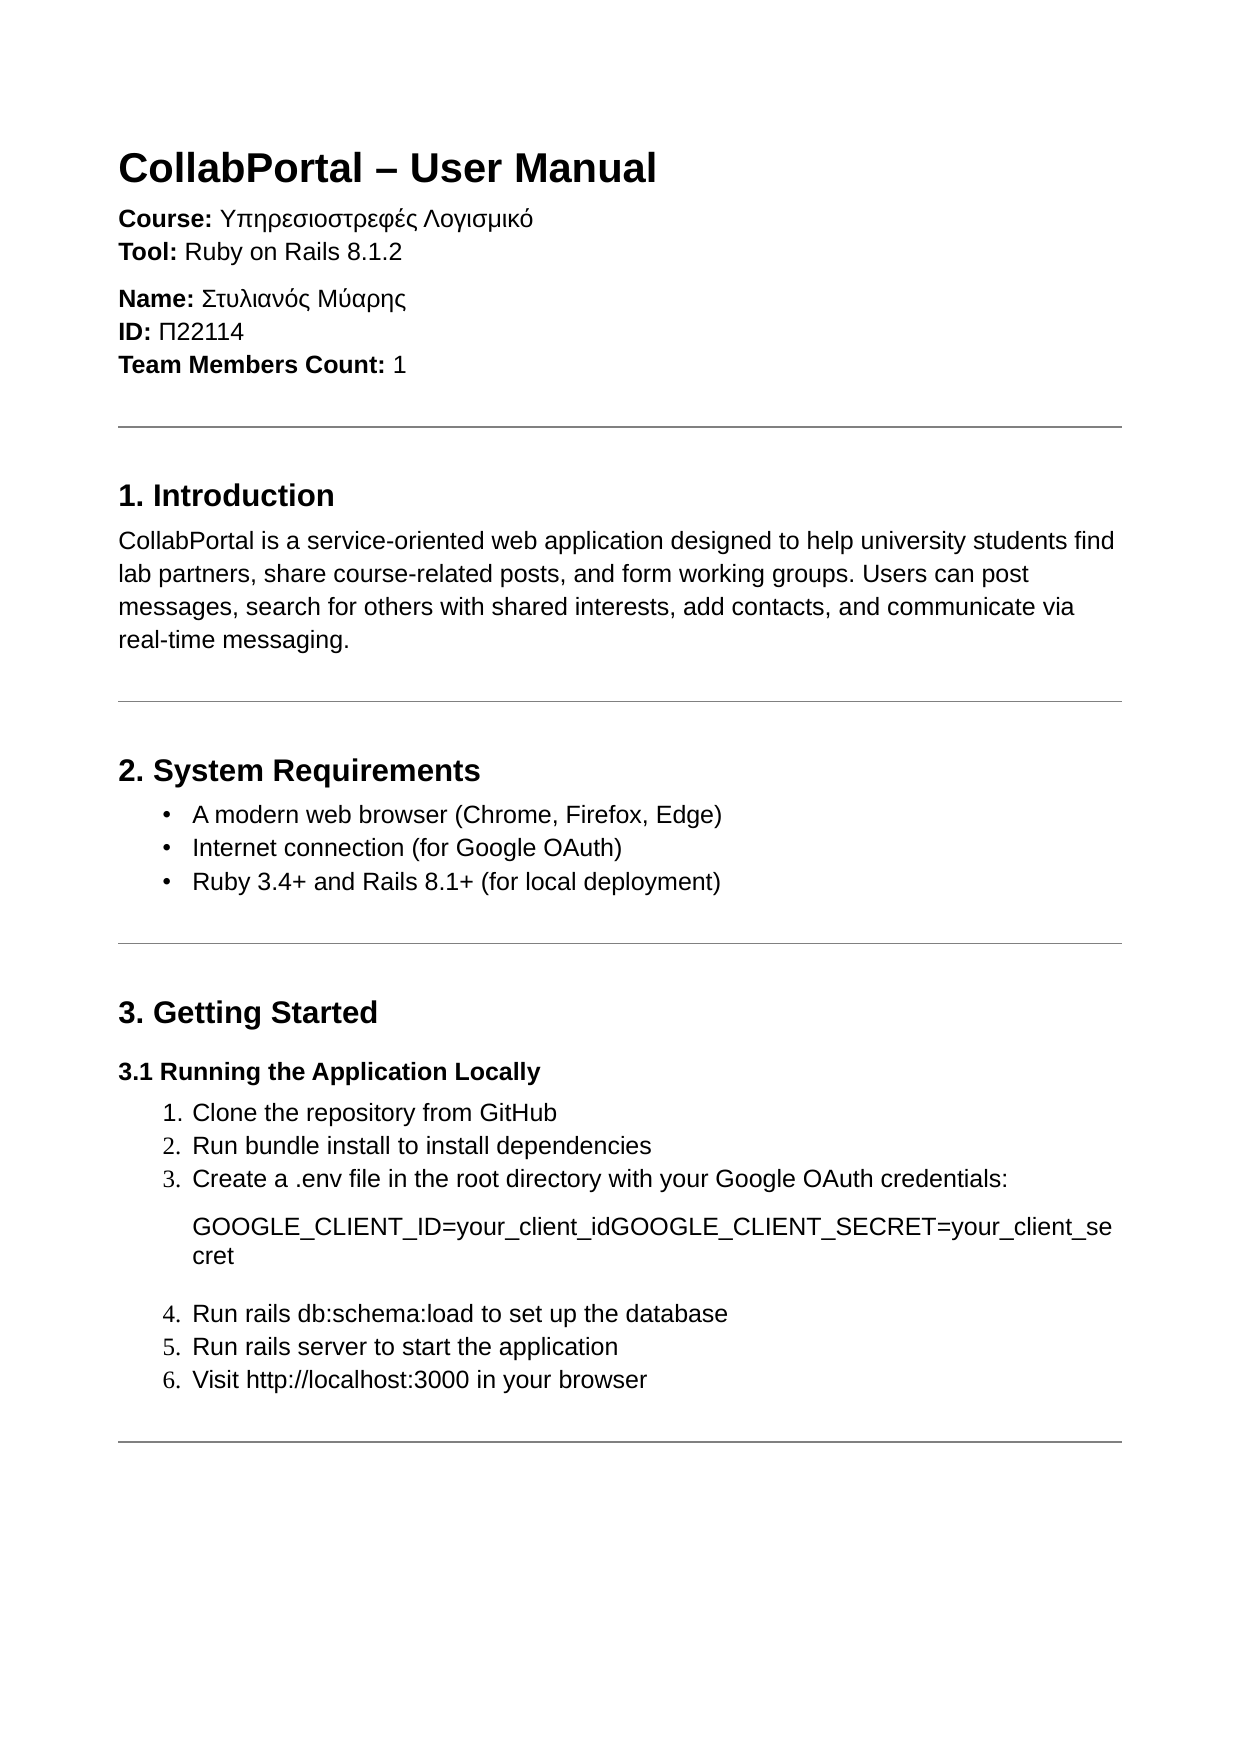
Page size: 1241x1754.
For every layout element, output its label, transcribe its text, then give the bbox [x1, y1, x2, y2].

subtitle CollabPortal – User Manual [118, 143, 1122, 191]
list Run rails db:schema:load to set up the database [162, 1299, 1122, 1328]
list Ruby 3.4+ and Rails 8.1+ (for local deployment) [162, 867, 1122, 895]
list Internet connection (for Google OAuth) [162, 833, 1122, 862]
list Run rails server to start the application [162, 1332, 1122, 1361]
text Name: Στυλιανός Μύαρης ID: Π22114 Team Members Count: 1 [118, 284, 1122, 379]
list Create a .env file in the root directory with your Google OAuth credentials: [162, 1164, 1122, 1193]
subtitle 2. System Requirements [118, 752, 1122, 788]
subtitle 3. Getting Started [118, 994, 1122, 1030]
text Course: Υπηρεσιοστρεφές Λογισμικό Tool: Ruby on Rails 8.1.2 [118, 203, 1122, 265]
list Run bundle install to install dependencies [162, 1131, 1122, 1160]
list A modern web browser (Chrome, Firefox, Edge) [162, 800, 1122, 829]
list Clone the repository from GitHub [162, 1098, 1122, 1127]
text CollabPortal is a service-oriented web application designed to help university students find lab partners, share course-related posts, and form working groups. Users can post messages, search for others with shared interests, add contacts, and communicate via real-time messaging. [118, 526, 1122, 653]
list GOOGLE_CLIENT_ID=your_client_idGOOGLE_CLIENT_SECRET=your_client_secret [162, 1212, 1122, 1269]
subtitle 3.1 Running the Application Locally [118, 1057, 1122, 1086]
list Visit http://localhost:3000 in your browser [162, 1365, 1122, 1394]
subtitle 1. Introduction [118, 477, 1122, 513]
